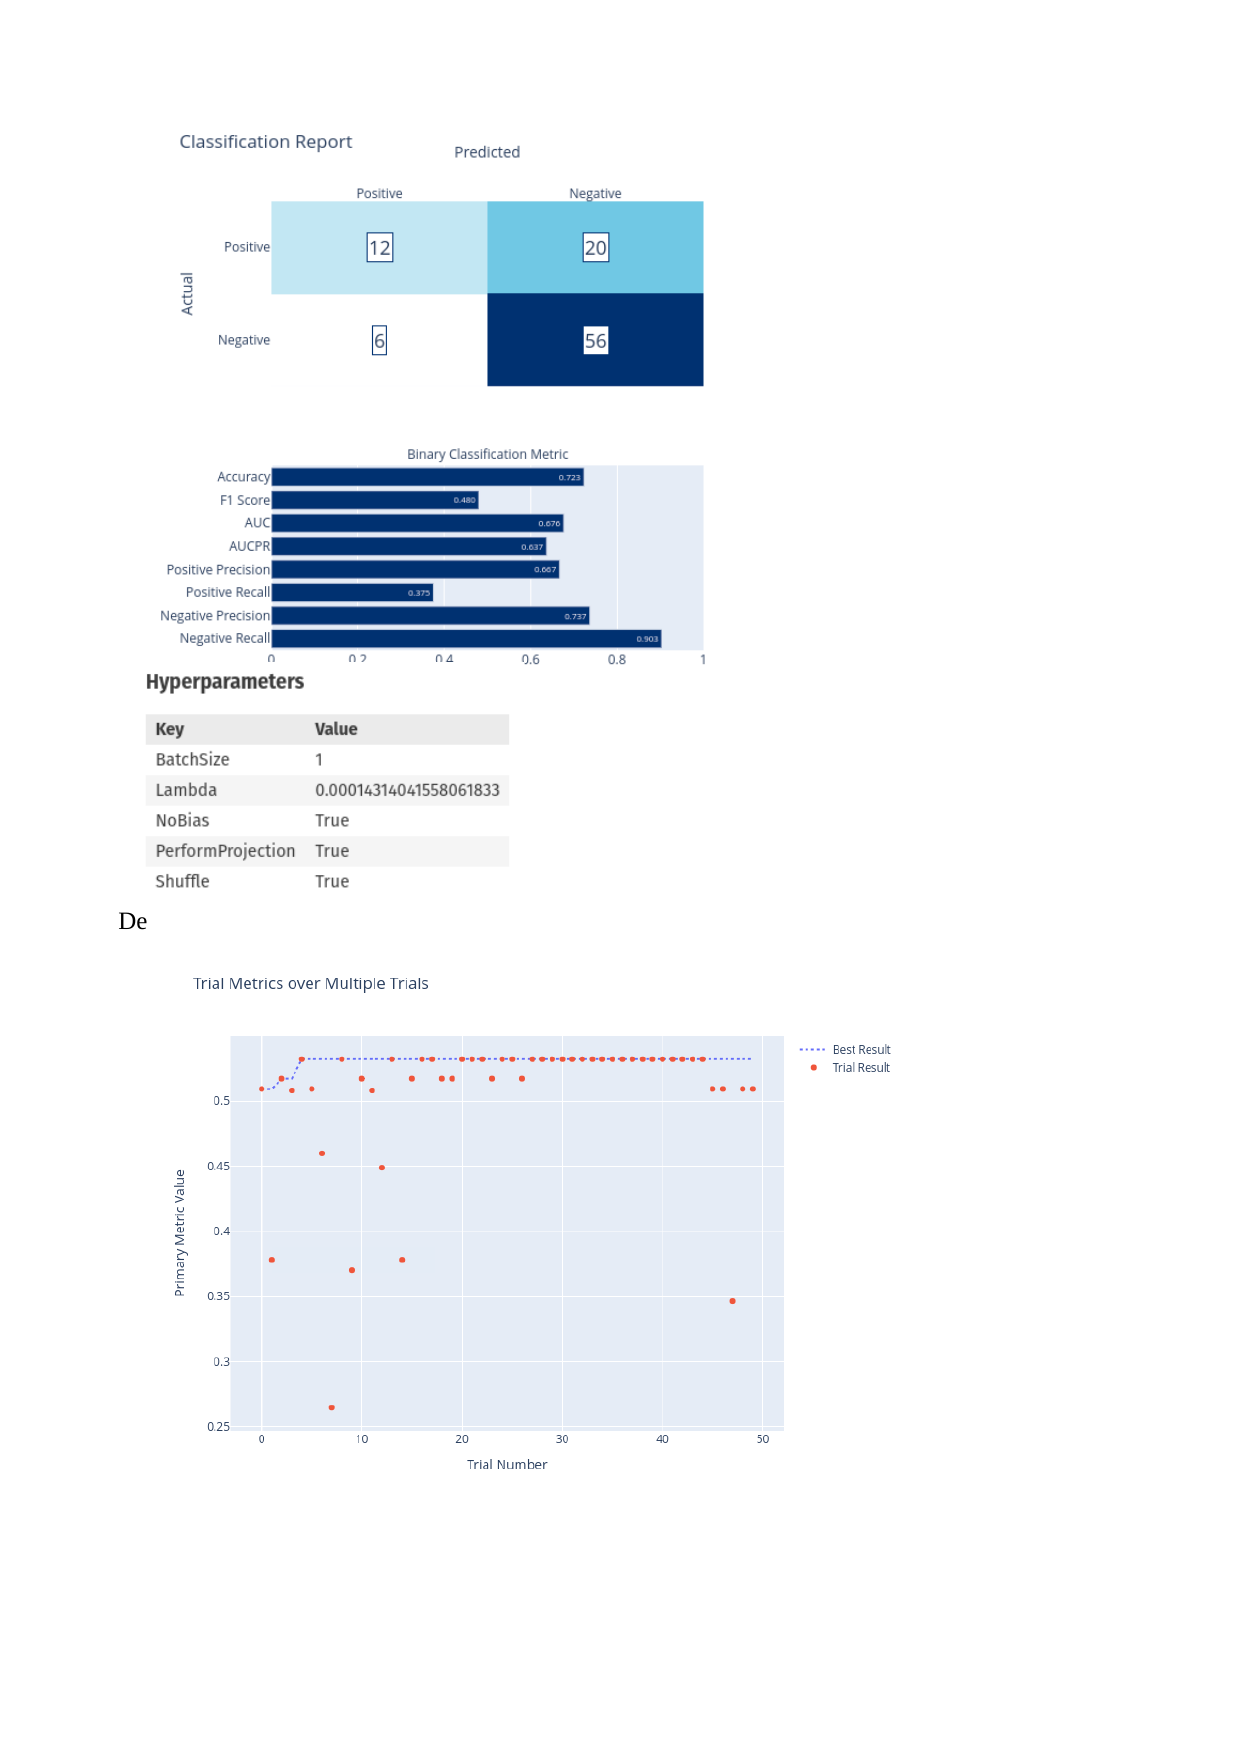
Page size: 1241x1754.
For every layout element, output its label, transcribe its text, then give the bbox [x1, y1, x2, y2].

picture [151, 963, 903, 1484]
picture [118, 118, 726, 907]
text De [118, 118, 1122, 935]
